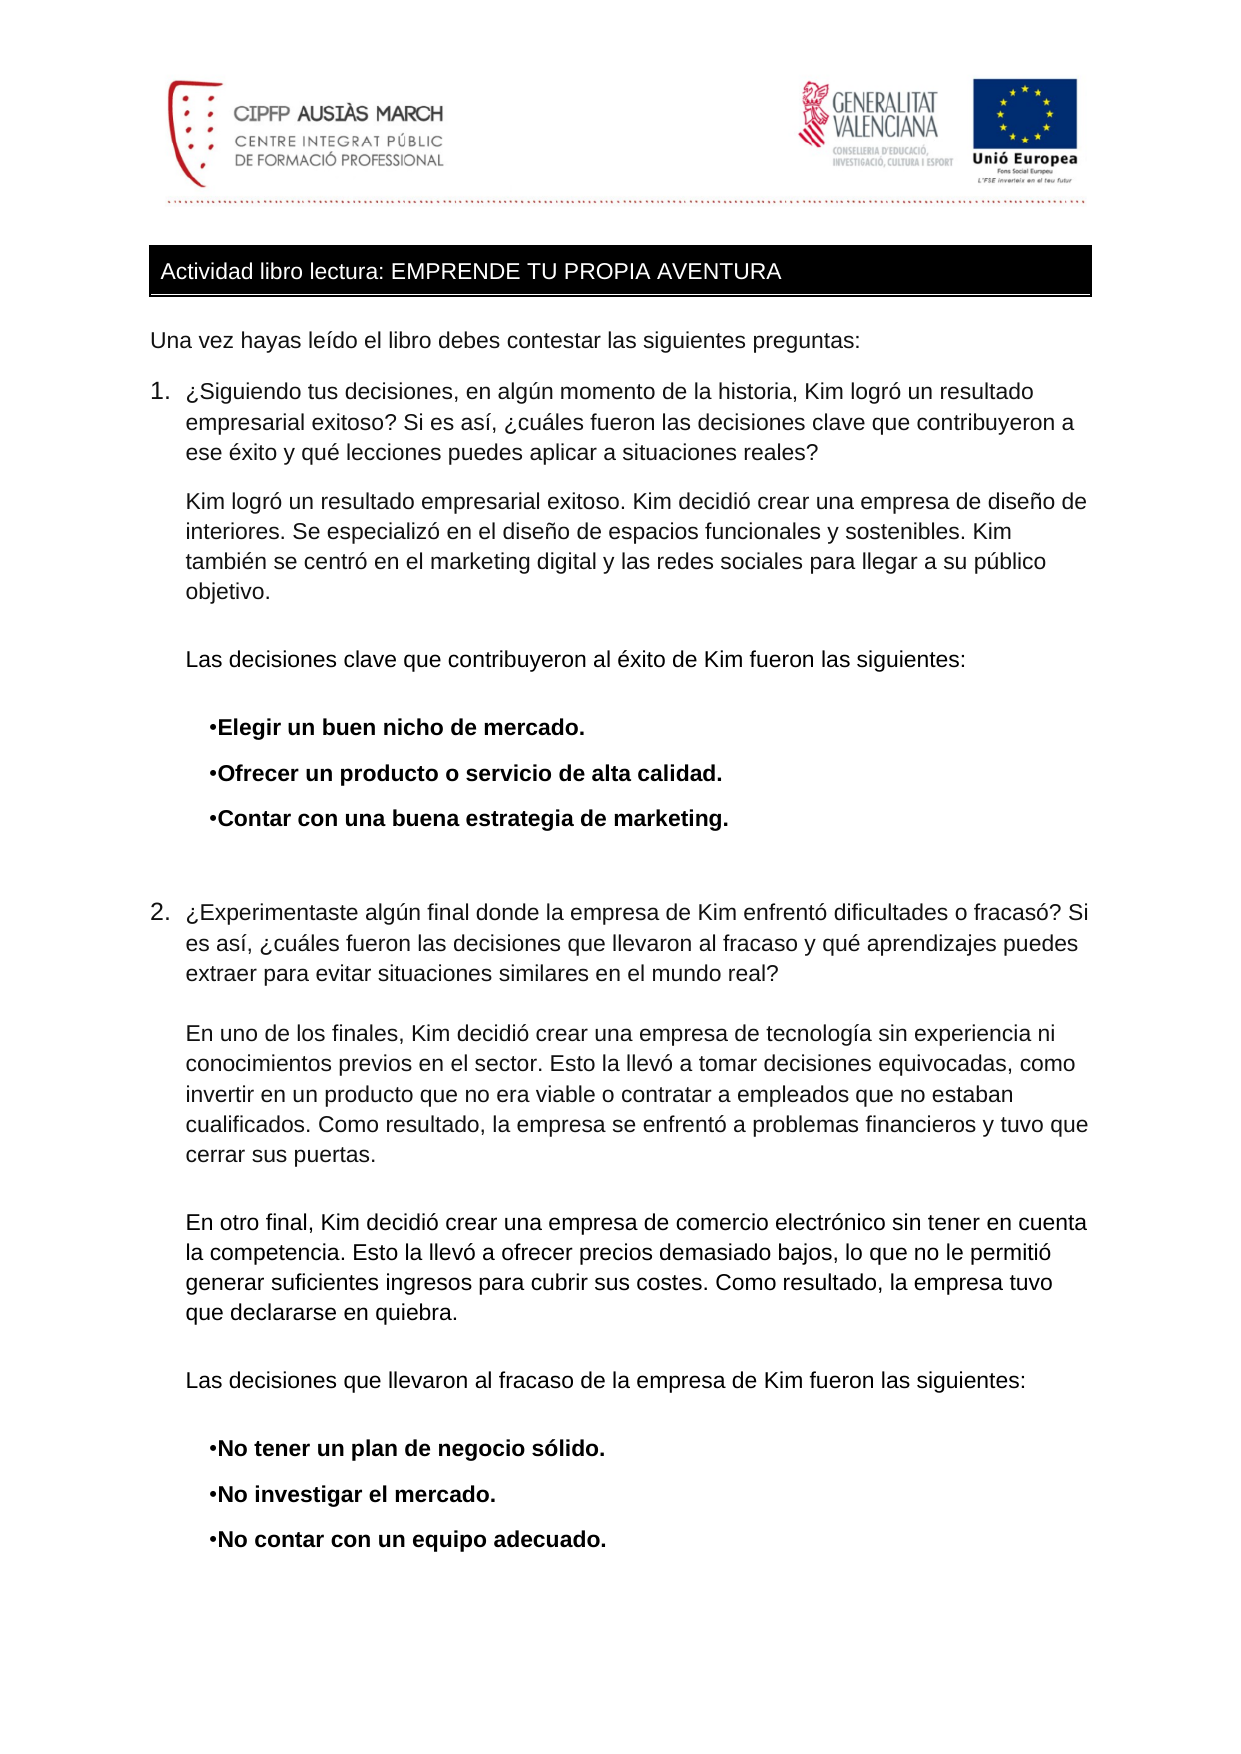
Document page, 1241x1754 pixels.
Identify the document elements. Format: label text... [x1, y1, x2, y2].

list No tener un plan de negocio sólido. [209, 1435, 1090, 1461]
list No investigar el mercado. [209, 1481, 1090, 1507]
table_header Actividad libro lectura: EMPRENDE TU PROPIA AVENTURA [151, 248, 1090, 294]
list Contar con una buena estrategia de marketing. [209, 805, 1090, 832]
text Kim logró un resultado empresarial exitoso. Kim decidió crear una empresa de diseño de interiores. Se especializó en el diseño de espacios funcionales y sostenibles. Kim también se centró en el marketing digital y las redes sociales para llegar a su público objetivo. [185, 488, 1090, 604]
text En otro final, Kim decidió crear una empresa de comercio electrónico sin tener en cuenta la competencia. Esto la llevó a ofrecer precios demasiado bajos, lo que no le permitió generar suficientes ingresos para cubrir sus costes. Como resultado, la empresa tuvo que declararse en quiebra. [185, 1209, 1090, 1326]
list ¿Experimentaste algún final donde la empresa de Kim enfrentó dificultades o fracasó? Si es así, ¿cuáles fueron las decisiones que llevaron al fracaso y qué aprendizajes puedes extraer para evitar situaciones similares en el mundo real? [150, 897, 1090, 986]
text Las decisiones que llevaron al fracaso de la empresa de Kim fueron las siguientes: [185, 1367, 1090, 1393]
text En uno de los finales, Kim decidió crear una empresa de tecnología sin experiencia ni conocimientos previos en el sector. Esto la llevó a tomar decisiones equivocadas, como invertir en un producto que no era viable o contratar a empleados que no estaban cualificados. Como resultado, la empresa se enfrentó a problemas financieros y tuvo que cerrar sus puertas. [185, 1020, 1090, 1167]
list Elegir un buen nicho de mercado. [209, 714, 1090, 740]
list No contar con un equipo adecuado. [209, 1526, 1090, 1553]
list Ofrecer un producto o servicio de alta calidad. [209, 759, 1090, 786]
picture [150, 73, 1091, 212]
text Una vez hayas leído el libro debes contestar las siguientes preguntas: [150, 327, 1090, 353]
list ¿Siguiendo tus decisiones, en algún momento de la historia, Kim logró un resultado empresarial exitoso? Si es así, ¿cuáles fueron las decisiones clave que contribuyeron a ese éxito y qué lecciones puedes aplicar a situaciones reales? [150, 376, 1090, 465]
text Las decisiones clave que contribuyeron al éxito de Kim fueron las siguientes: [185, 646, 1090, 672]
